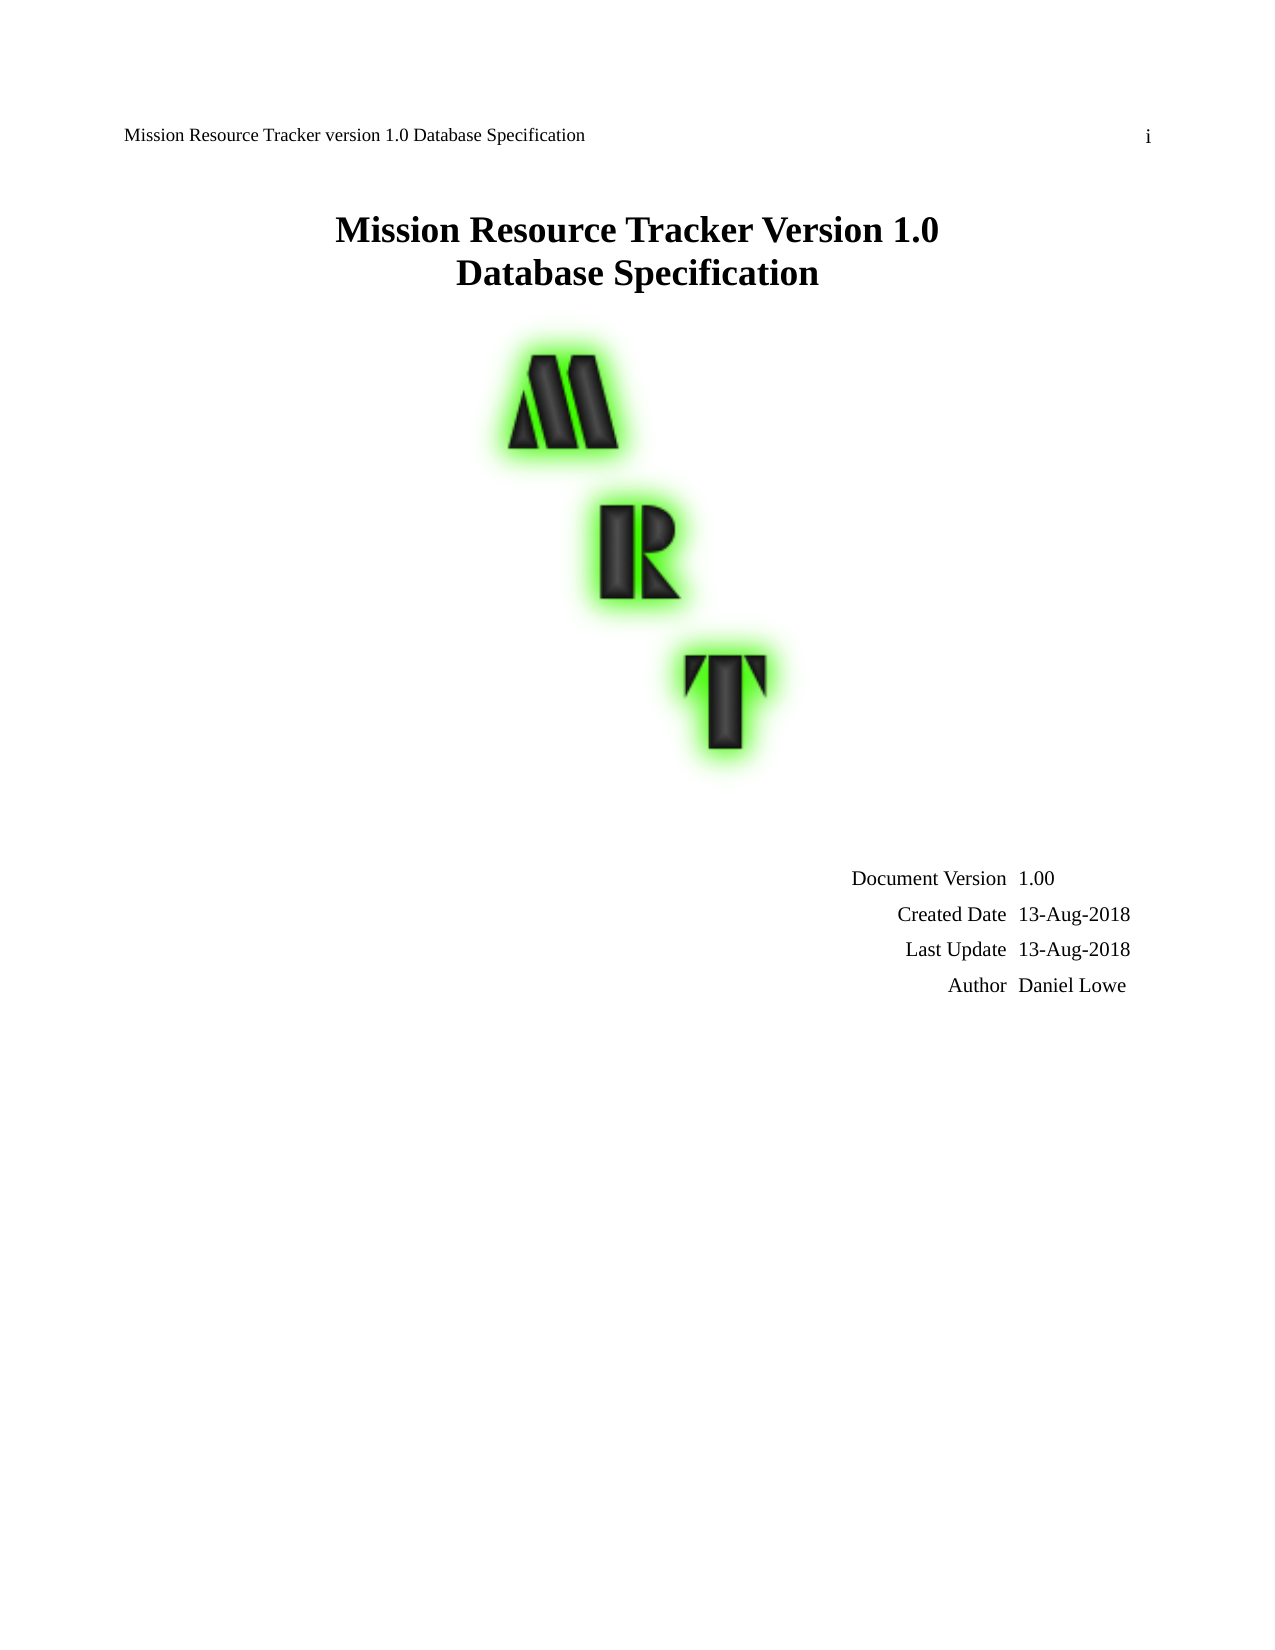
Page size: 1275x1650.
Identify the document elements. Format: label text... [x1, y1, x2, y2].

table_cell Last Update [842, 931, 1012, 967]
table_header 1.00 [1012, 860, 1156, 896]
table_header Document Version [842, 860, 1012, 896]
table_cell 13-Aug-2018 [1012, 896, 1156, 931]
text Mission Resource Tracker Version 1.0 [118, 207, 1157, 250]
picture [448, 293, 828, 812]
table_cell Created Date [842, 896, 1012, 931]
table_cell 13-Aug-2018 [1012, 931, 1156, 967]
table_cell Author [842, 967, 1012, 1002]
text Database Specification [118, 250, 1157, 293]
table_cell Daniel Lowe [1012, 967, 1156, 1002]
